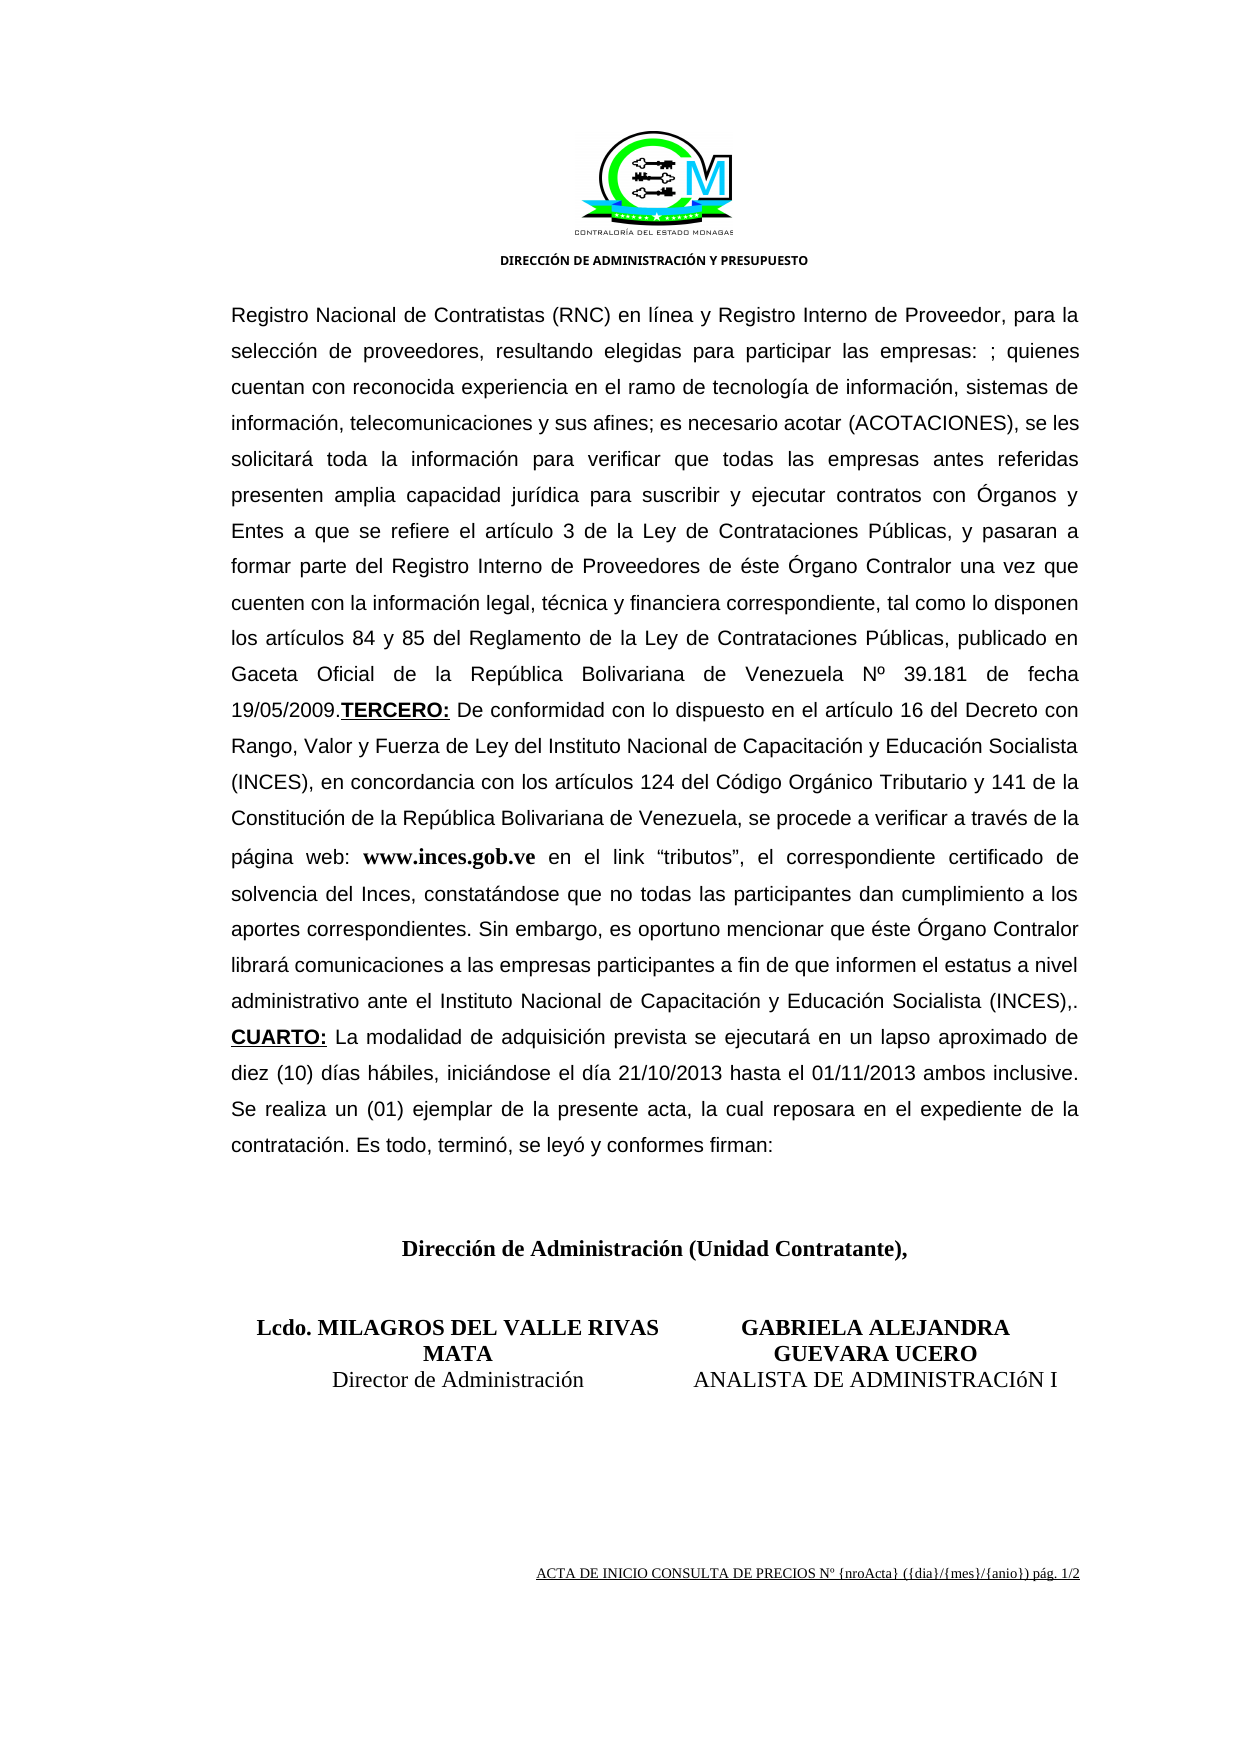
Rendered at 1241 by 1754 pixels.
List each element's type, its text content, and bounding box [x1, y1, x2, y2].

picture [574, 131, 733, 235]
table_cell Lcdo. MILAGROS DEL VALLE RIVAS MATA Director de Administración [237, 1261, 679, 1393]
table_cell GABRIELA ALEJANDRA GUEVARA UCERO ANALISTA DE ADMINISTRACIóN I [679, 1261, 1072, 1393]
text Registro Nacional de Contratistas (RNC) en línea y Registro Interno de Proveedor, para la selección de proveedores, resultando elegidas para participar las empresas: ; quienes cuentan con reconocida experiencia en el ramo de tecnología de información, sistemas de información, telecomunicaciones y sus afines; es necesario acotar (ACOTACIONES), se les solicitará toda la información para verificar que todas las empresas antes referidas presenten amplia capacidad jurídica para suscribir y ejecutar contratos con Órganos y Entes a que se refiere el artículo 3 de la Ley de Contrataciones Públicas, y pasaran a formar parte del Registro Interno de Proveedores de éste Órgano Contralor una vez que cuenten con la información legal, técnica y financiera correspondiente, tal como lo disponen los artículos 84 y 85 del Reglamento de la Ley de Contrataciones Públicas, publicado en Gaceta Oficial de la República Bolivariana de Venezuela Nº 39.181 de fecha 19/05/2009.TERCERO: De conformidad con lo dispuesto en el artículo 16 del Decreto con Rango, Valor y Fuerza de Ley del Instituto Nacional de Capacitación y Educación Socialista (INCES), en concordancia con los artículos 124 del Código Orgánico Tributario y 141 de la Constitución de la República Bolivariana de Venezuela, se procede a verificar a través de la página web: www.inces.gob.ve en el link “tributos”, el correspondiente certificado de solvencia del Inces, constatándose que no todas las participantes dan cumplimiento a los aportes correspondientes. Sin embargo, es oportuno mencionar que éste Órgano Contralor librará comunicaciones a las empresas participantes a fin de que informen el estatus a nivel administrativo ante el Instituto Nacional de Capacitación y Educación Socialista (INCES),. CUARTO: La modalidad de adquisición prevista se ejecutará en un lapso aproximado de diez (10) días hábiles, iniciándose el día 21/10/2013 hasta el 01/11/2013 ambos inclusive. Se realiza un (01) ejemplar de la presente acta, la cual reposara en el expediente de la contratación. Es todo, terminó, se leyó y conformes firman: [231, 303, 1080, 1157]
table_header Dirección de Administración (Unidad Contratante), [237, 1235, 1072, 1261]
